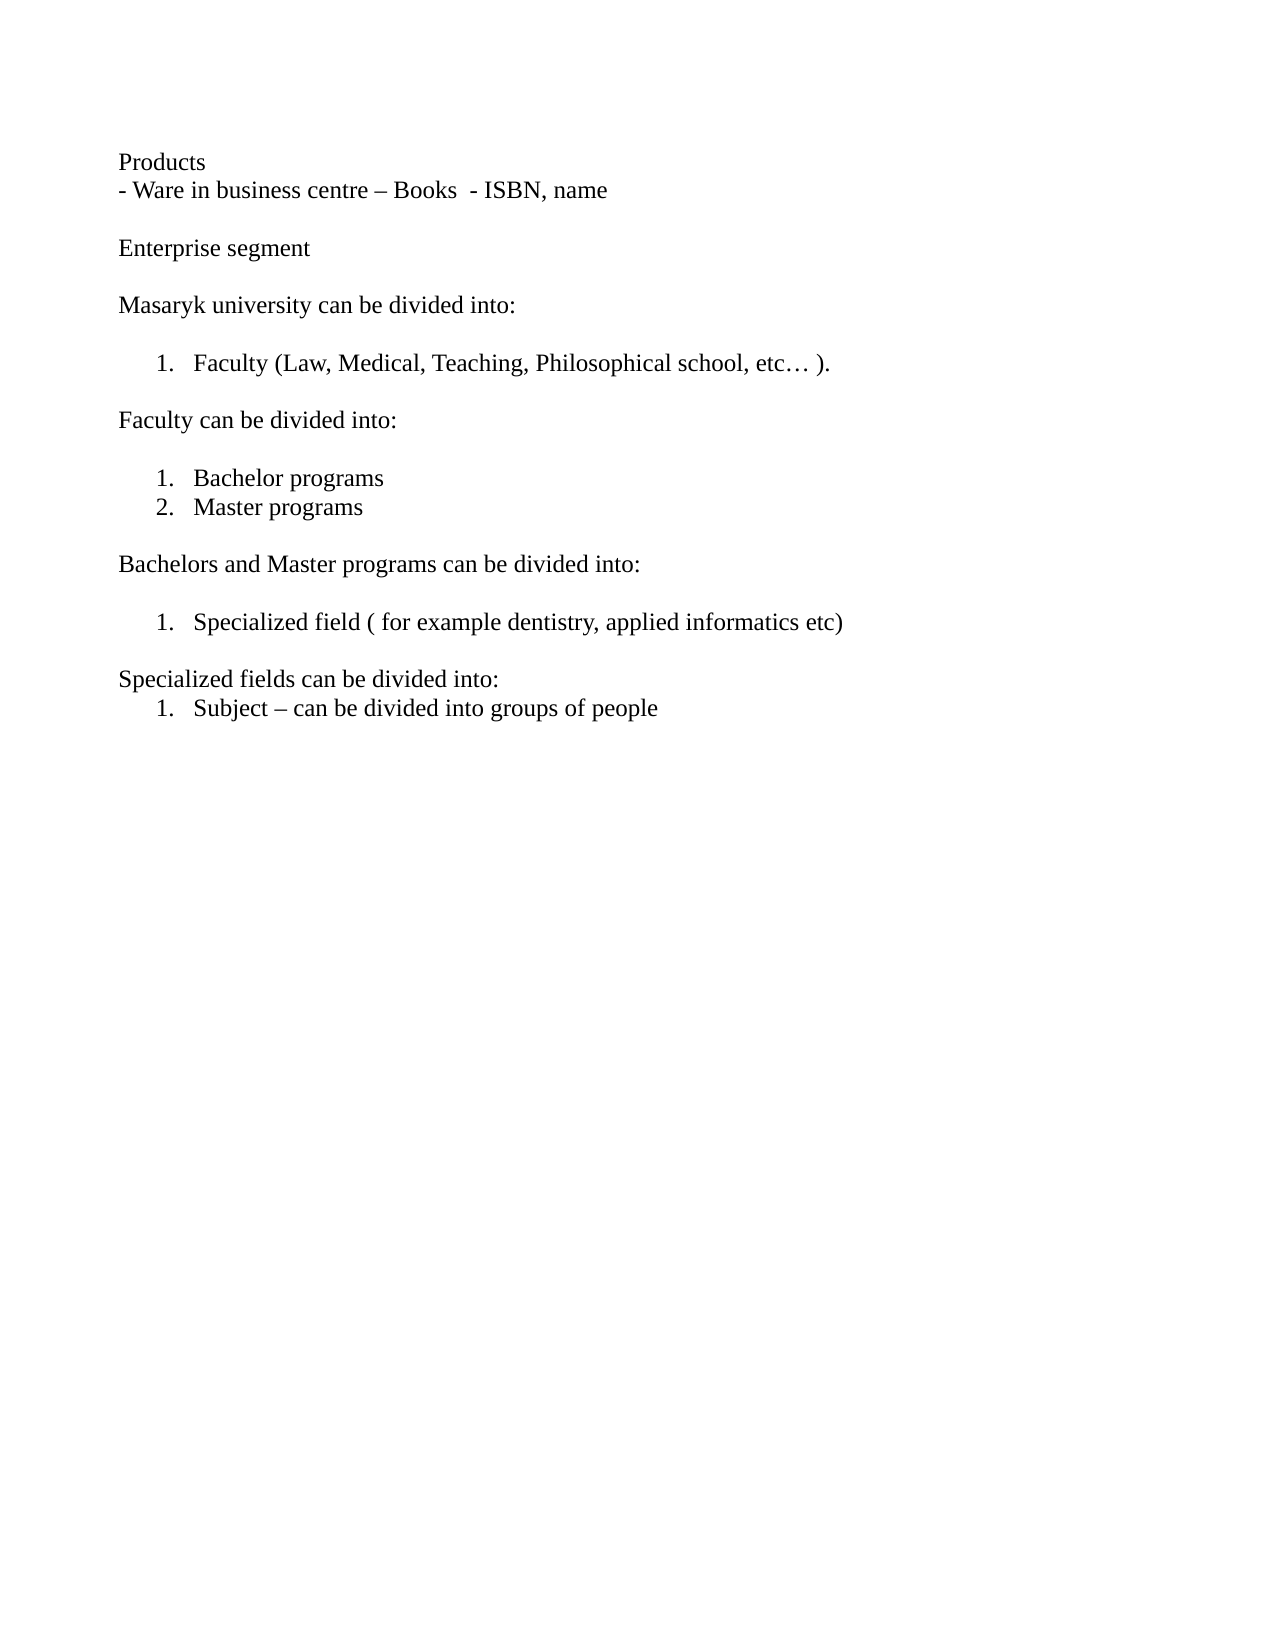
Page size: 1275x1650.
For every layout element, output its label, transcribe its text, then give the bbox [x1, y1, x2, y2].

list Faculty (Law, Medical, Teaching, Philosophical school, etc… ). [156, 348, 1157, 377]
text Masaryk university can be divided into: [118, 291, 1157, 319]
list Specialized field ( for example dentistry, applied informatics etc) [156, 607, 1157, 636]
list Subject – can be divided into groups of people [156, 693, 1157, 722]
text - Ware in business centre – Books - ISBN, name [118, 176, 1157, 204]
text Enterprise segment [118, 233, 1157, 262]
text Faculty can be divided into: [118, 406, 1157, 434]
list Master programs [156, 492, 1157, 521]
text Products [118, 147, 1157, 176]
list Bachelor programs [156, 463, 1157, 492]
text Bachelors and Master programs can be divided into: [118, 549, 1157, 578]
text Specialized fields can be divided into: [118, 664, 1157, 693]
